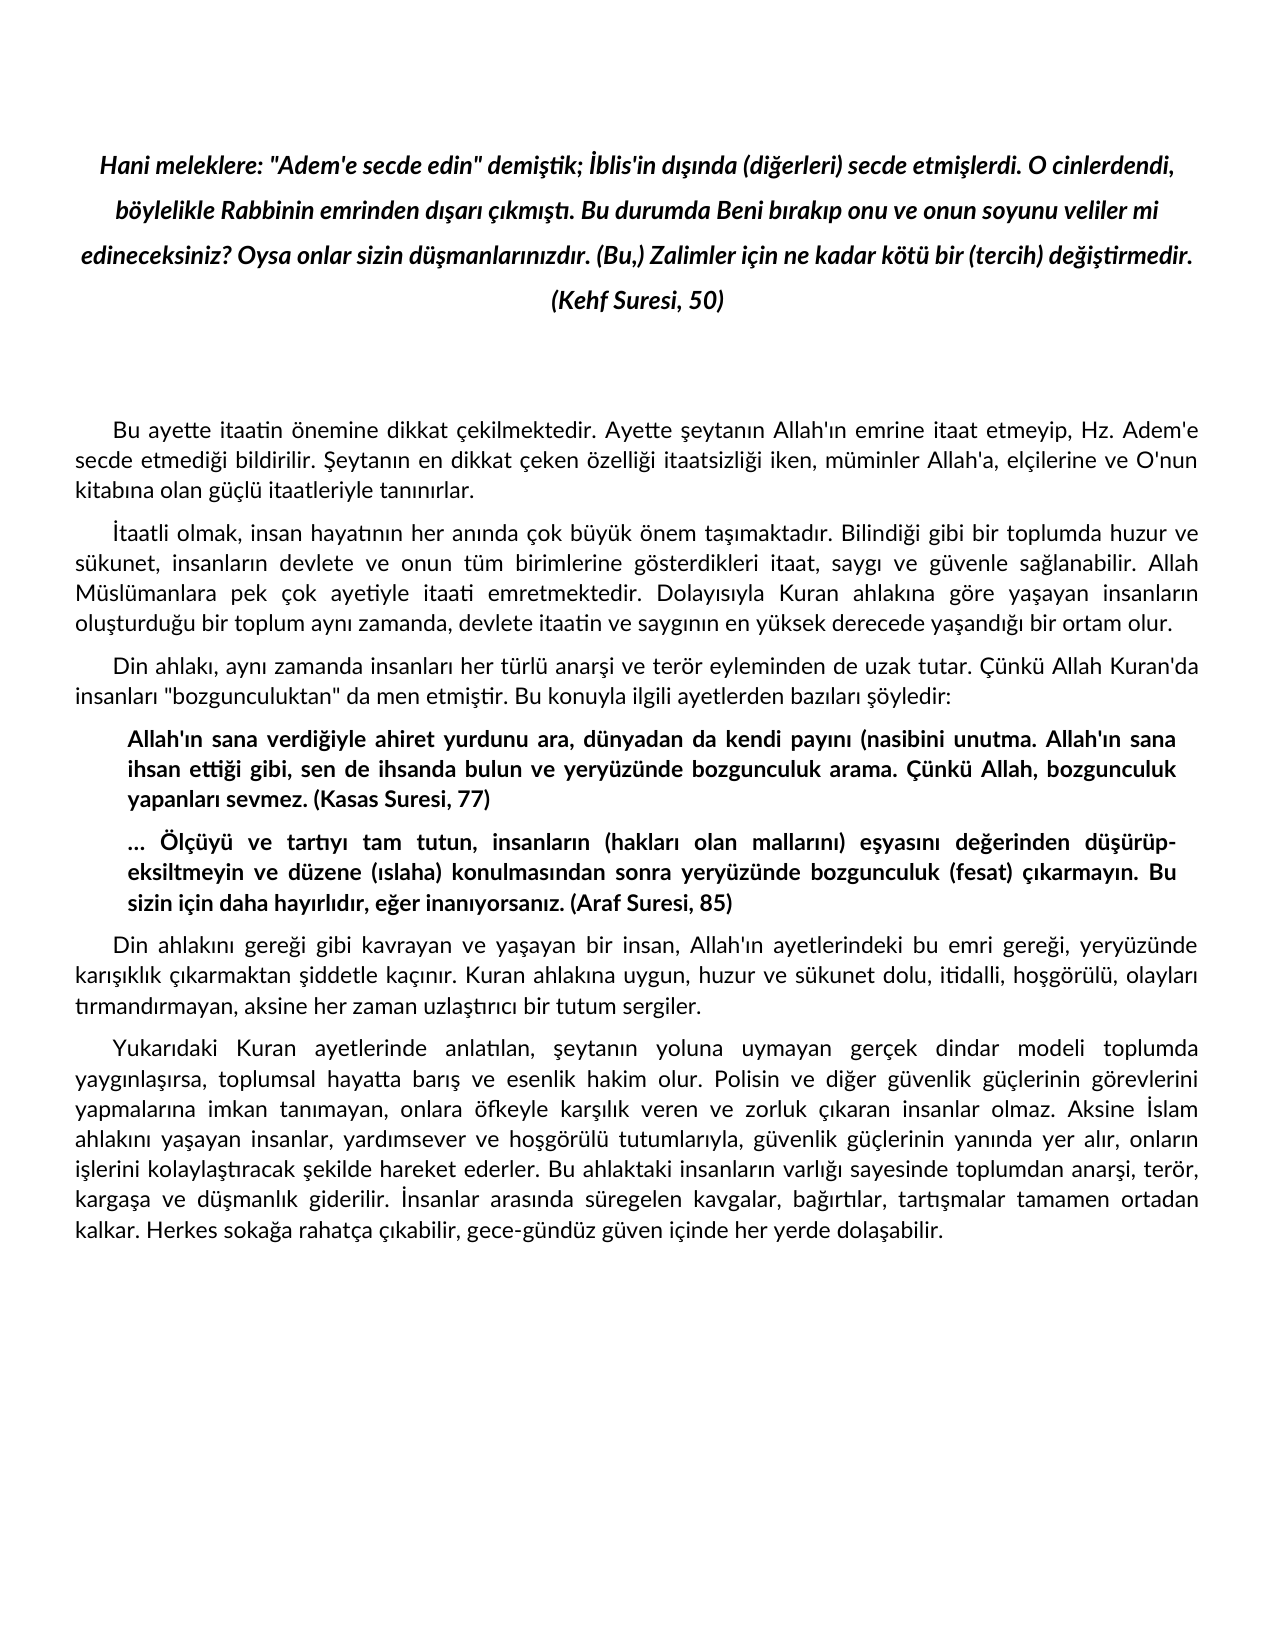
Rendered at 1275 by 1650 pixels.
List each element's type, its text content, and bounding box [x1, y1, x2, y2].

text Bu ayette itaatin önemine dikkat çekilmektedir. Ayette şeytanın Allah'ın emrine itaat etmeyip, Hz. Adem'e secde etmediği bildirilir. Şeytanın en dikkat çeken özelliği itaatsizliği iken, müminler Allah'a, elçilerine ve O'nun kitabına olan güçlü itaatleriyle tanınırlar. [75, 415, 1200, 503]
text Din ahlakı, aynı zamanda insanları her türlü anarşi ve terör eyleminden de uzak tutar. Çünkü Allah Kuran'da insanları "bozgunculuktan" da men etmiştir. Bu konuyla ilgili ayetlerden bazıları şöyledir: [75, 652, 1200, 709]
text Hani meleklere: "Adem'e secde edin" demiştik; İblis'in dışında (diğerleri) secde etmişlerdi. O cinlerdendi, böylelikle Rabbinin emrinden dışarı çıkmıştı. Bu durumda Beni bırakıp onu ve onun soyunu veliler mi edineceksiniz? Oysa onlar sizin düşmanlarınızdır. (Bu,) Zalimler için ne kadar kötü bir (tercih) değiştirmedir. (Kehf Suresi, 50) [75, 150, 1200, 315]
text Allah'ın sana verdiğiyle ahiret yurdunu ara, dünyadan da kendi payını (nasibini unutma. Allah'ın sana ihsan ettiği gibi, sen de ihsanda bulun ve yeryüzünde bozgunculuk arama. Çünkü Allah, bozgunculuk yapanları sevmez. (Kasas Suresi, 77) [127, 725, 1177, 813]
text İtaatli olmak, insan hayatının her anında çok büyük önem taşımaktadır. Bilindiği gibi bir toplumda huzur ve sükunet, insanların devlete ve onun tüm birimlerine gösterdikleri itaat, saygı ve güvenle sağlanabilir. Allah Müslümanlara pek çok ayetiyle itaati emretmektedir. Dolayısıyla Kuran ahlakına göre yaşayan insanların oluşturduğu bir toplum aynı zamanda, devlete itaatin ve saygının en yüksek derecede yaşandığı bir ortam olur. [75, 518, 1200, 637]
text Din ahlakını gereği gibi kavrayan ve yaşayan bir insan, Allah'ın ayetlerindeki bu emri gereği, yeryüzünde karışıklık çıkarmaktan şiddetle kaçınır. Kuran ahlakına uygun, huzur ve sükunet dolu, itidalli, hoşgörülü, olayları tırmandırmayan, aksine her zaman uzlaştırıcı bir tutum sergiler. [75, 931, 1200, 1019]
text Yukarıdaki Kuran ayetlerinde anlatılan, şeytanın yoluna uymayan gerçek dindar modeli toplumda yaygınlaşırsa, toplumsal hayatta barış ve esenlik hakim olur. Polisin ve diğer güvenlik güçlerinin görevlerini yapmalarına imkan tanımayan, onlara öfkeyle karşılık veren ve zorluk çıkaran insanlar olmaz. Aksine İslam ahlakını yaşayan insanlar, yardımsever ve hoşgörülü tutumlarıyla, güvenlik güçlerinin yanında yer alır, onların işlerini kolaylaştıracak şekilde hareket ederler. Bu ahlaktaki insanların varlığı sayesinde toplumdan anarşi, terör, kargaşa ve düşmanlık giderilir. İnsanlar arasında süregelen kavgalar, bağırtılar, tartışmalar tamamen ortadan kalkar. Herkes sokağa rahatça çıkabilir, gece-gündüz güven içinde her yerde dolaşabilir. [75, 1034, 1200, 1243]
text … Ölçüyü ve tartıyı tam tutun, insanların (hakları olan mallarını) eşyasını değerinden düşürüp-eksiltmeyin ve düzene (ıslaha) konulmasından sonra yeryüzünde bozgunculuk (fesat) çıkarmayın. Bu sizin için daha hayırlıdır, eğer inanıyorsanız. (Araf Suresi, 85) [127, 828, 1177, 916]
